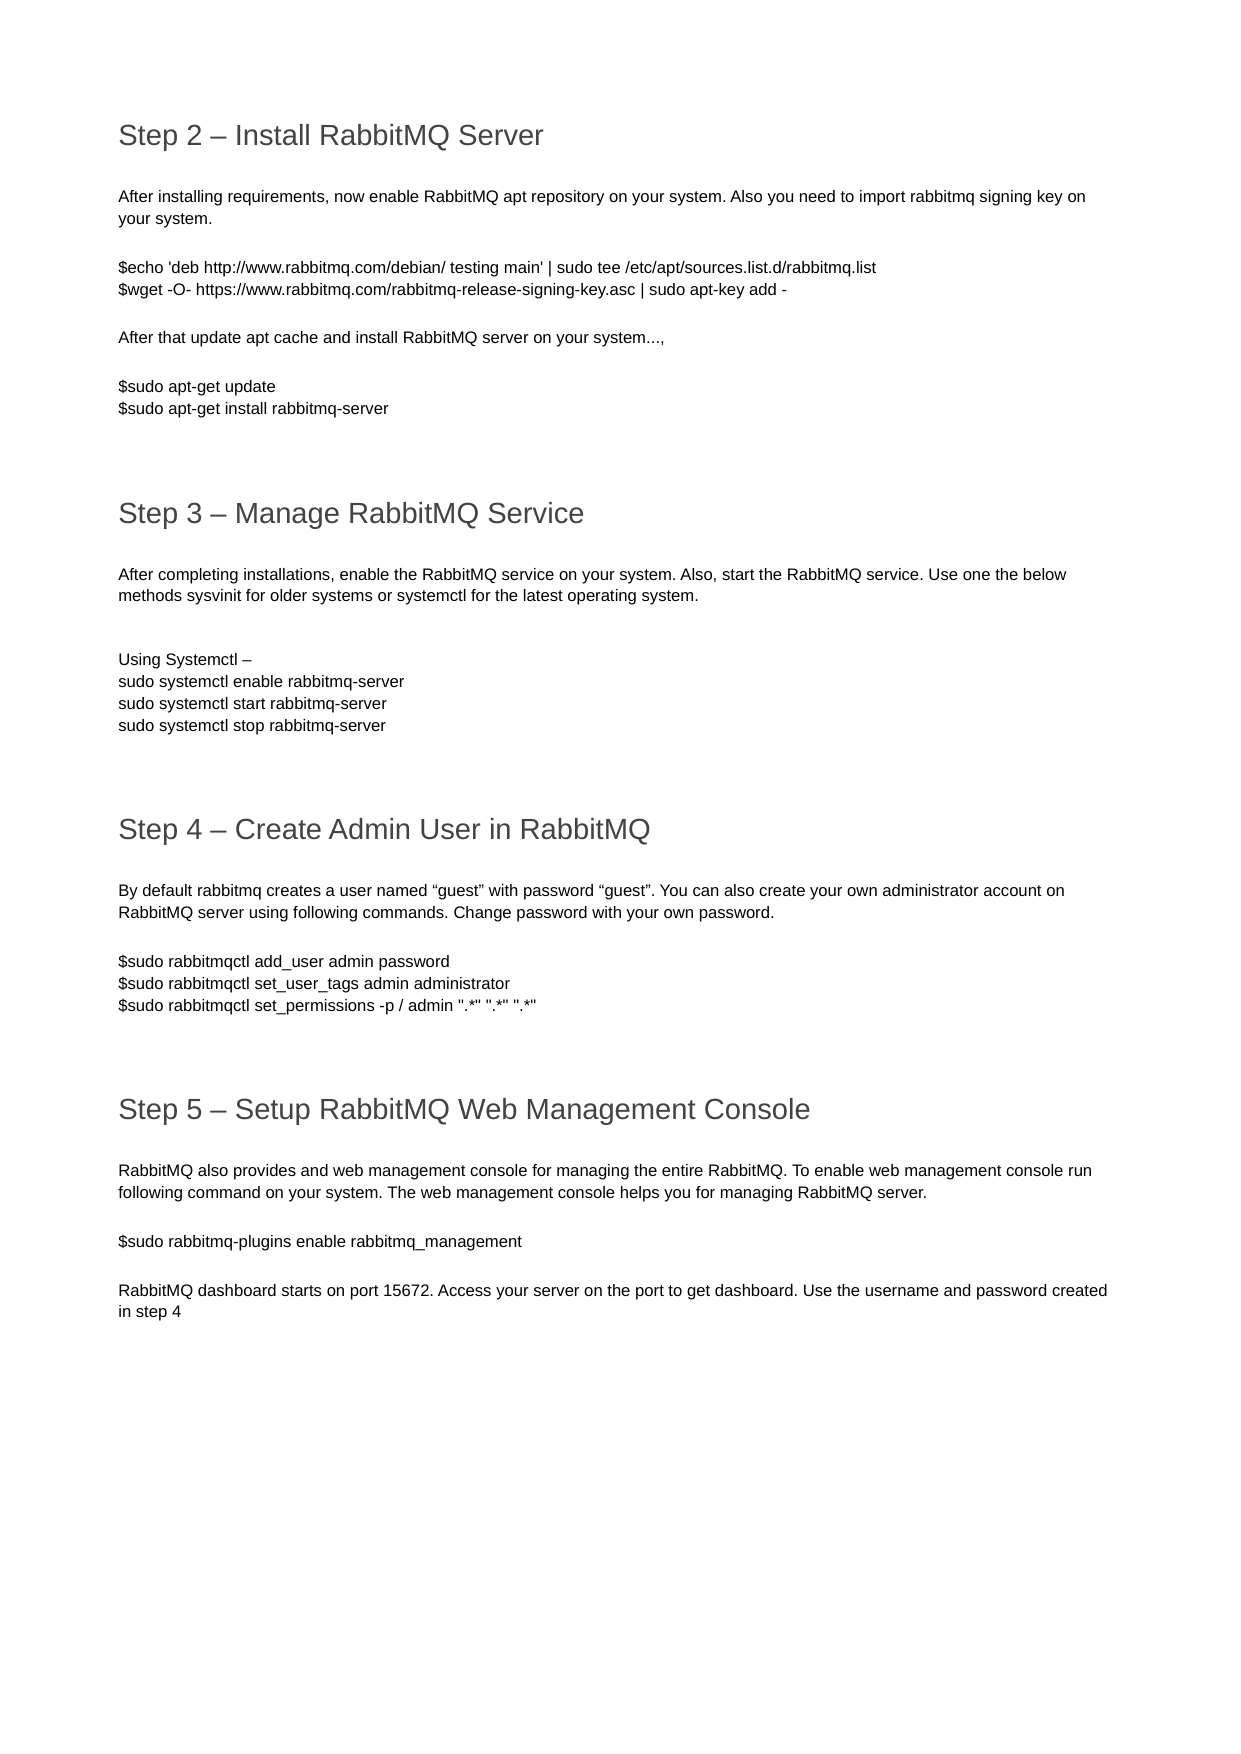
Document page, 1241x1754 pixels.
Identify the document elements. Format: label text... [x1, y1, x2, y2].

subtitle Step 4 – Create Admin User in RabbitMQ [118, 812, 1122, 846]
text $sudo rabbitmq-plugins enable rabbitmq_management [118, 1232, 1122, 1251]
text sudo systemctl stop rabbitmq-server [118, 716, 1122, 735]
text $sudo rabbitmqctl add_user admin password [118, 952, 1122, 971]
text After installing requirements, now enable RabbitMQ apt repository on your system. Also you need to import rabbitmq signing key on your system. [118, 187, 1122, 228]
text RabbitMQ also provides and web management console for managing the entire RabbitMQ. To enable web management console run following command on your system. The web management console helps you for managing RabbitMQ server. [118, 1161, 1122, 1202]
text $echo 'deb http://www.rabbitmq.com/debian/ testing main' | sudo tee /etc/apt/sources.list.d/rabbitmq.list [118, 257, 1122, 277]
text $wget -O- https://www.rabbitmq.com/rabbitmq-release-signing-key.asc | sudo apt-key add - [118, 279, 1122, 299]
text $sudo apt-get install rabbitmq-server [118, 399, 1122, 418]
text After completing installations, enable the RabbitMQ service on your system. Also, start the RabbitMQ service. Use one the below methods sysvinit for older systems or systemctl for the latest operating system. [118, 564, 1122, 605]
text $sudo rabbitmqctl set_user_tags admin administrator [118, 973, 1122, 993]
text RabbitMQ dashboard starts on port 15672. Access your server on the port to get dashboard. Use the username and password created in step 4 [118, 1280, 1122, 1321]
text Using Systemctl – [118, 649, 1122, 669]
text By default rabbitmq creates a user named “guest” with password “guest”. You can also create your own administrator account on RabbitMQ server using following commands. Change password with your own password. [118, 881, 1122, 922]
subtitle Step 5 – Setup RabbitMQ Web Management Console [118, 1092, 1122, 1126]
subtitle Step 2 – Install RabbitMQ Server [118, 118, 1122, 152]
text sudo systemctl start rabbitmq-server [118, 693, 1122, 713]
text $sudo rabbitmqctl set_permissions -p / admin ".*" ".*" ".*" [118, 996, 1122, 1015]
text sudo systemctl enable rabbitmq-server [118, 672, 1122, 691]
text After that update apt cache and install RabbitMQ server on your system..., [118, 328, 1122, 347]
subtitle Step 3 – Manage RabbitMQ Service [118, 496, 1122, 529]
text $sudo apt-get update [118, 377, 1122, 396]
